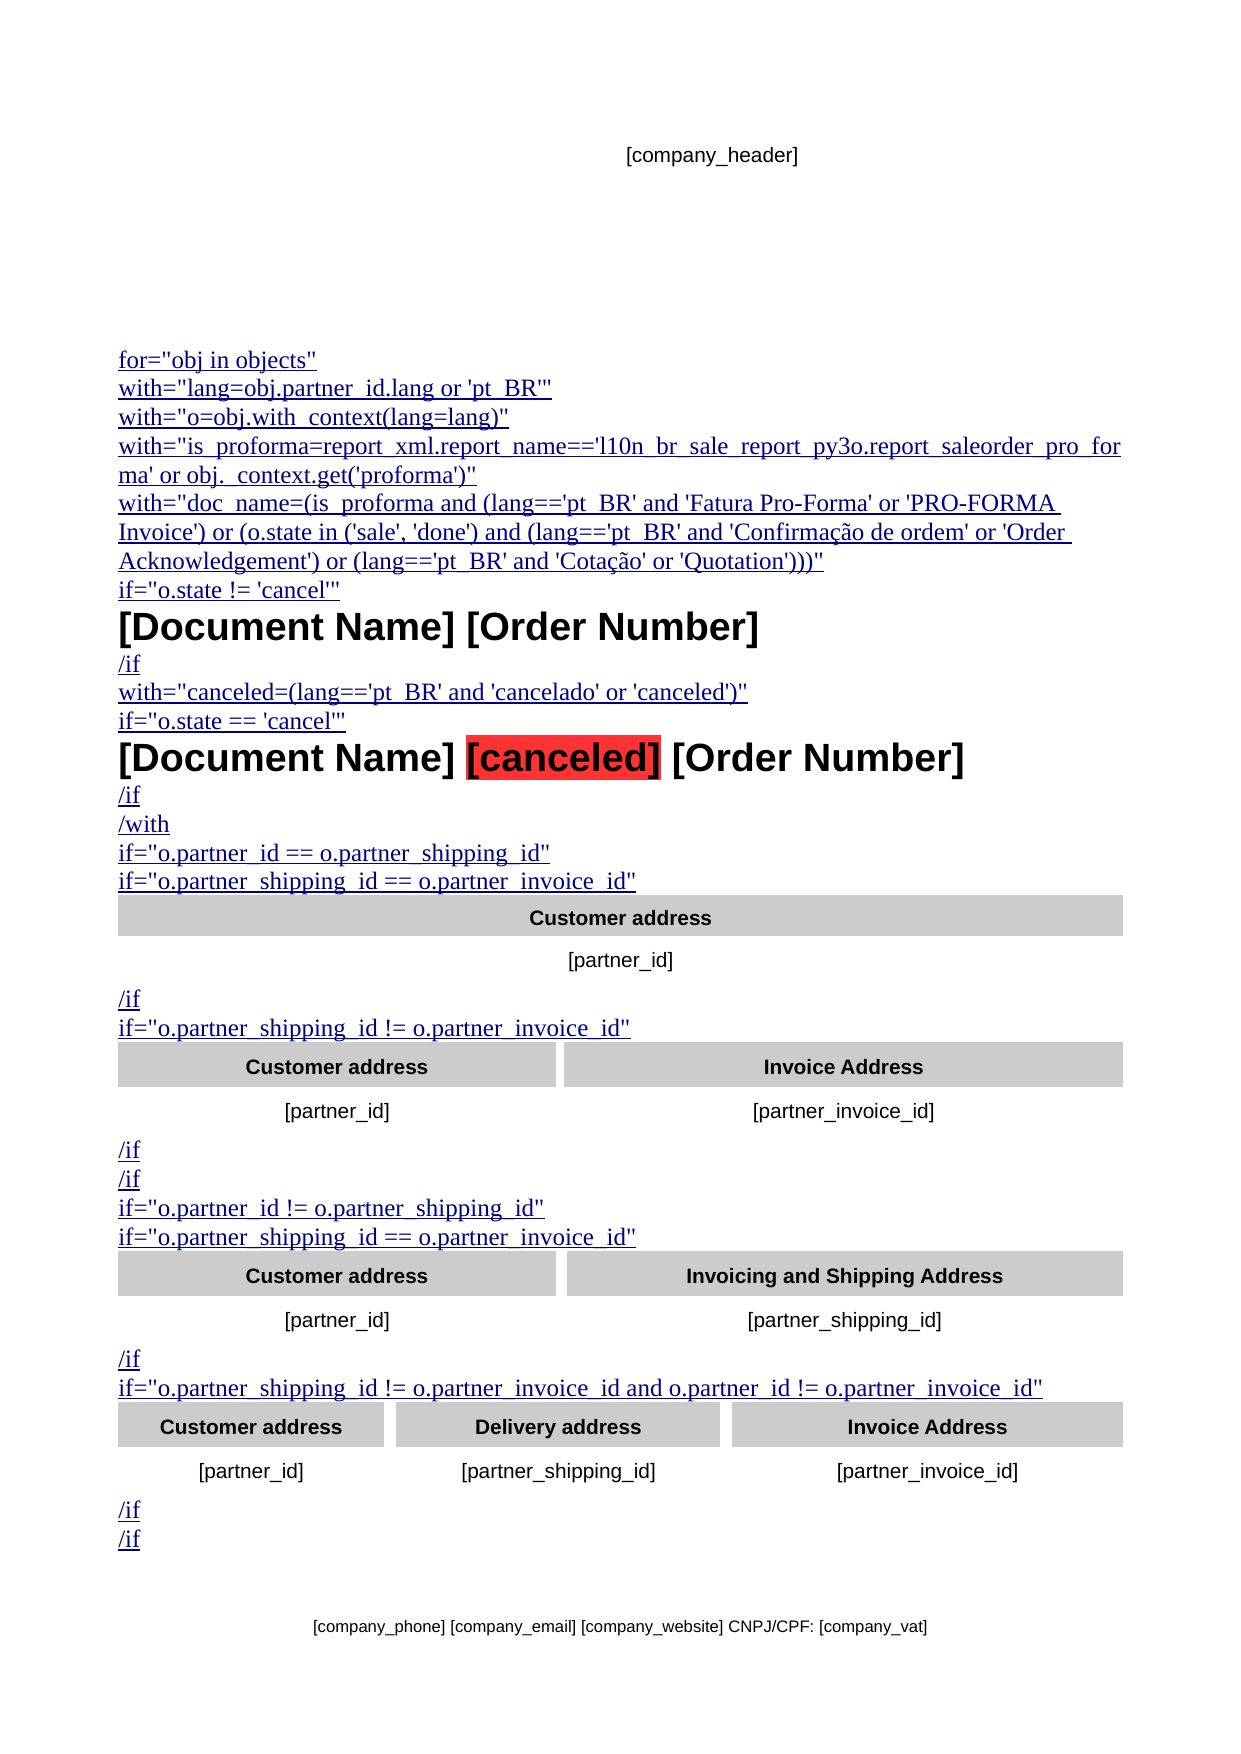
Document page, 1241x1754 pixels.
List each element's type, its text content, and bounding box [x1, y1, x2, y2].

picture [119, 138, 469, 345]
table_cell [556, 1296, 567, 1344]
table_header Customer address [118, 1042, 556, 1087]
text with="is_proforma=report_xml.report_name=='l10n_br_sale_report_py3o.report_saleorder_pro_forma' or obj._context.get('proforma')" [118, 431, 1122, 488]
text if="o.partner_shipping_id == o.partner_invoice_id" [118, 1222, 1122, 1251]
text if="o.partner_id == o.partner_shipping_id" [118, 838, 1122, 866]
table_header [556, 1251, 567, 1296]
table_cell [partner_invoice_id] [564, 1087, 1123, 1136]
table_header Customer address [118, 1251, 556, 1296]
table_header [384, 1402, 396, 1447]
table_header Invoice Address [564, 1042, 1123, 1087]
table_cell [partner_id] [118, 1447, 384, 1496]
text if="o.partner_shipping_id != o.partner_invoice_id" [118, 1013, 1122, 1042]
table_header Invoice Address [732, 1402, 1123, 1447]
text /with [118, 809, 1122, 838]
text if="o.state == 'cancel'" [118, 706, 1122, 735]
text if="o.partner_id != o.partner_shipping_id" [118, 1193, 1122, 1222]
table_cell [556, 1087, 564, 1136]
text /if [118, 649, 1122, 677]
table_header Delivery address [396, 1402, 720, 1447]
text /if [118, 1164, 1122, 1193]
text [Document Name] [canceled] [Order Number] [118, 735, 1122, 780]
table_cell [partner_id] [118, 1296, 556, 1344]
text if="o.partner_shipping_id == o.partner_invoice_id" [118, 866, 1122, 895]
text with="lang=obj.partner_id.lang or 'pt_BR'" [118, 373, 1122, 402]
text if="o.partner_shipping_id != o.partner_invoice_id and o.partner_id != o.partner_invoice_id" [118, 1373, 1122, 1402]
text /if [118, 984, 1122, 1013]
table_cell [384, 1447, 396, 1496]
text with="doc_name=(is_proforma and (lang=='pt_BR' and 'Fatura Pro-Forma' or 'PRO-FORMA Invoice') or (o.state in ('sale', 'done') and (lang=='pt_BR' and 'Confirmação de ordem' or 'Order Acknowledgement') or (lang=='pt_BR' and 'Cotação' or 'Quotation')))" [118, 488, 1122, 575]
table_header Customer address [118, 1402, 384, 1447]
text /if [118, 780, 1122, 809]
text /if [118, 1496, 1122, 1524]
text if="o.state != 'cancel'" [118, 575, 1122, 603]
text /if [118, 1344, 1122, 1373]
table_cell [partner_id] [118, 1087, 556, 1136]
table_cell [partner_id] [118, 936, 1123, 984]
text [Document Name] [Order Number] [118, 603, 1122, 649]
text /if [118, 1524, 1122, 1553]
text /if [118, 1136, 1122, 1164]
text for="obj in objects" [118, 226, 1122, 373]
text with="canceled=(lang=='pt_BR' and 'cancelado' or 'canceled')" [118, 677, 1122, 706]
table_cell [partner_shipping_id] [567, 1296, 1123, 1344]
table_cell [partner_shipping_id] [396, 1447, 720, 1496]
table_header Invoicing and Shipping Address [567, 1251, 1123, 1296]
text with="o=obj.with_context(lang=lang)" [118, 402, 1122, 431]
table_cell [720, 1447, 732, 1496]
table_header Customer address [118, 895, 1123, 936]
table_cell [partner_invoice_id] [732, 1447, 1123, 1496]
table_header [720, 1402, 732, 1447]
table_header [556, 1042, 564, 1087]
